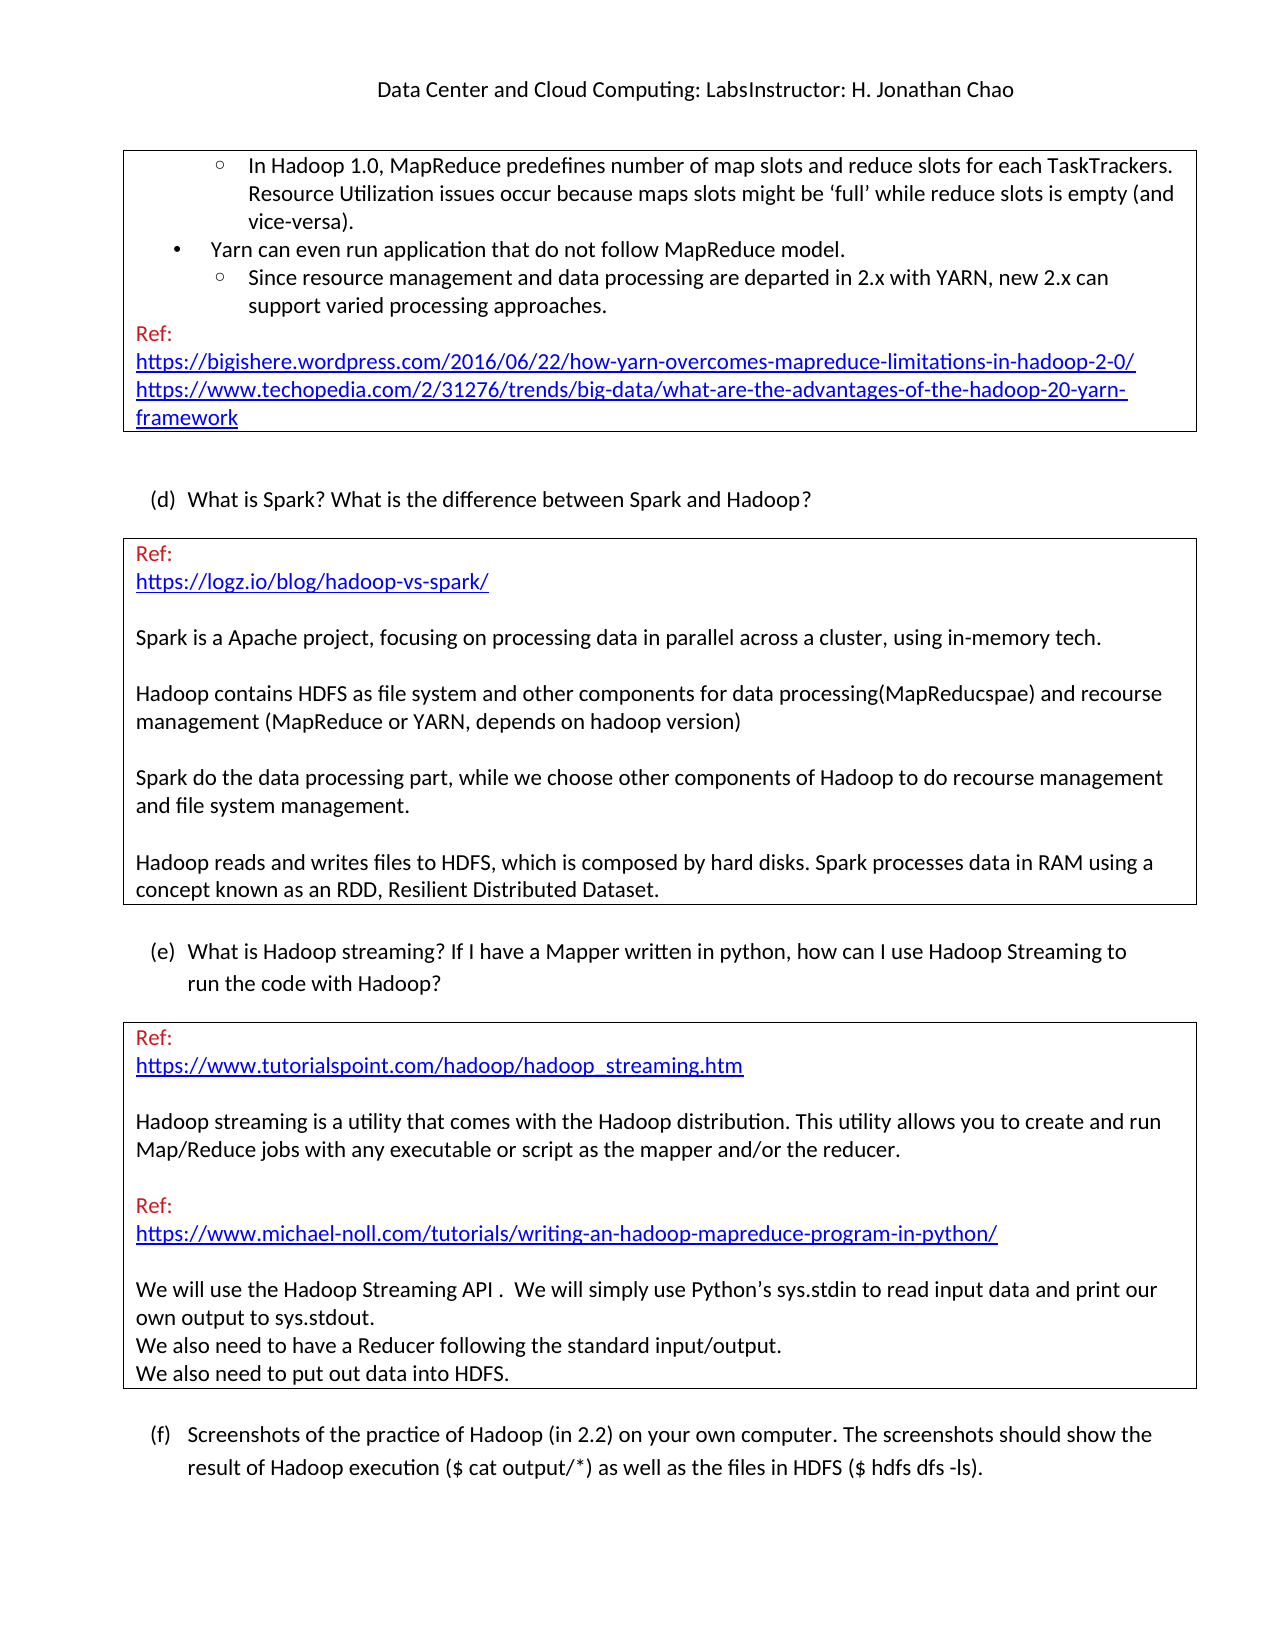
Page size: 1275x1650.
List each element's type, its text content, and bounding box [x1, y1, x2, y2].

list What is Spark? What is the difference between Spark and Hadoop? [150, 485, 1162, 513]
table_header Ref: https://www.tutorialspoint.com/hadoop/hadoop_streaming.htm Hadoop streaming is a utility that comes with the Hadoop distribution. This utility allows you to create and run Map/Reduce jobs with any executable or script as the mapper and/or the reducer. Ref: https://www.michael-noll.com/tutorials/writing-an-hadoop-mapreduce-program-in-python/ We will use the Hadoop Streaming API . We will simply use Python’s sys.stdin to read input data and print our own output to sys.stdout. We also need to have a Reducer following the standard input/output. We also need to put out data into HDFS. [124, 1023, 1196, 1387]
table_header Ref: https://logz.io/blog/hadoop-vs-spark/ Spark is a Apache project, focusing on processing data in parallel across a cluster, using in-memory tech. Hadoop contains HDFS as file system and other components for data processing(MapReducspae) and recourse management (MapReduce or YARN, depends on hadoop version) Spark do the data processing part, while we choose other components of Hadoop to do recourse management and file system management. Hadoop reads and writes files to HDFS, which is composed by hard disks. Spark processes data in RAM using a concept known as an RDD, Resilient Distributed Dataset. [124, 539, 1196, 904]
table_header YARN (Yet Another Resource Negotiator) In 1.x MapReduce do both batch processing and Cluster management. In 2.x YARN takes over the Cluster management part. Yarn does efficient utilization of the resource and can run multiple applications in Hadoop In Hadoop 1.0, MapReduce predefines number of map slots and reduce slots for each TaskTrackers. Resource Utilization issues occur because maps slots might be ‘full’ while reduce slots is empty (and vice-versa). Yarn can even run application that do not follow MapReduce model. Since resource management and data processing are departed in 2.x with YARN, new 2.x can support varied processing approaches. Ref: https://bigishere.wordpress.com/2016/06/22/how-yarn-overcomes-mapreduce-limitations-in-hadoop-2-0/ https://www.techopedia.com/2/31276/trends/big-data/what-are-the-advantages-of-the-hadoop-20-yarn-framework [124, 151, 1196, 431]
list Screenshots of the practice of Hadoop (in 2.2) on your own computer. The screenshots should show the result of Hadoop execution ($ cat output/*) as well as the files in HDFS ($ hdfs dfs -ls). [150, 1421, 1162, 1481]
list What is Hadoop streaming? If I have a Mapper written in python, how can I use Hadoop Streaming to run the code with Hadoop? [150, 937, 1162, 997]
